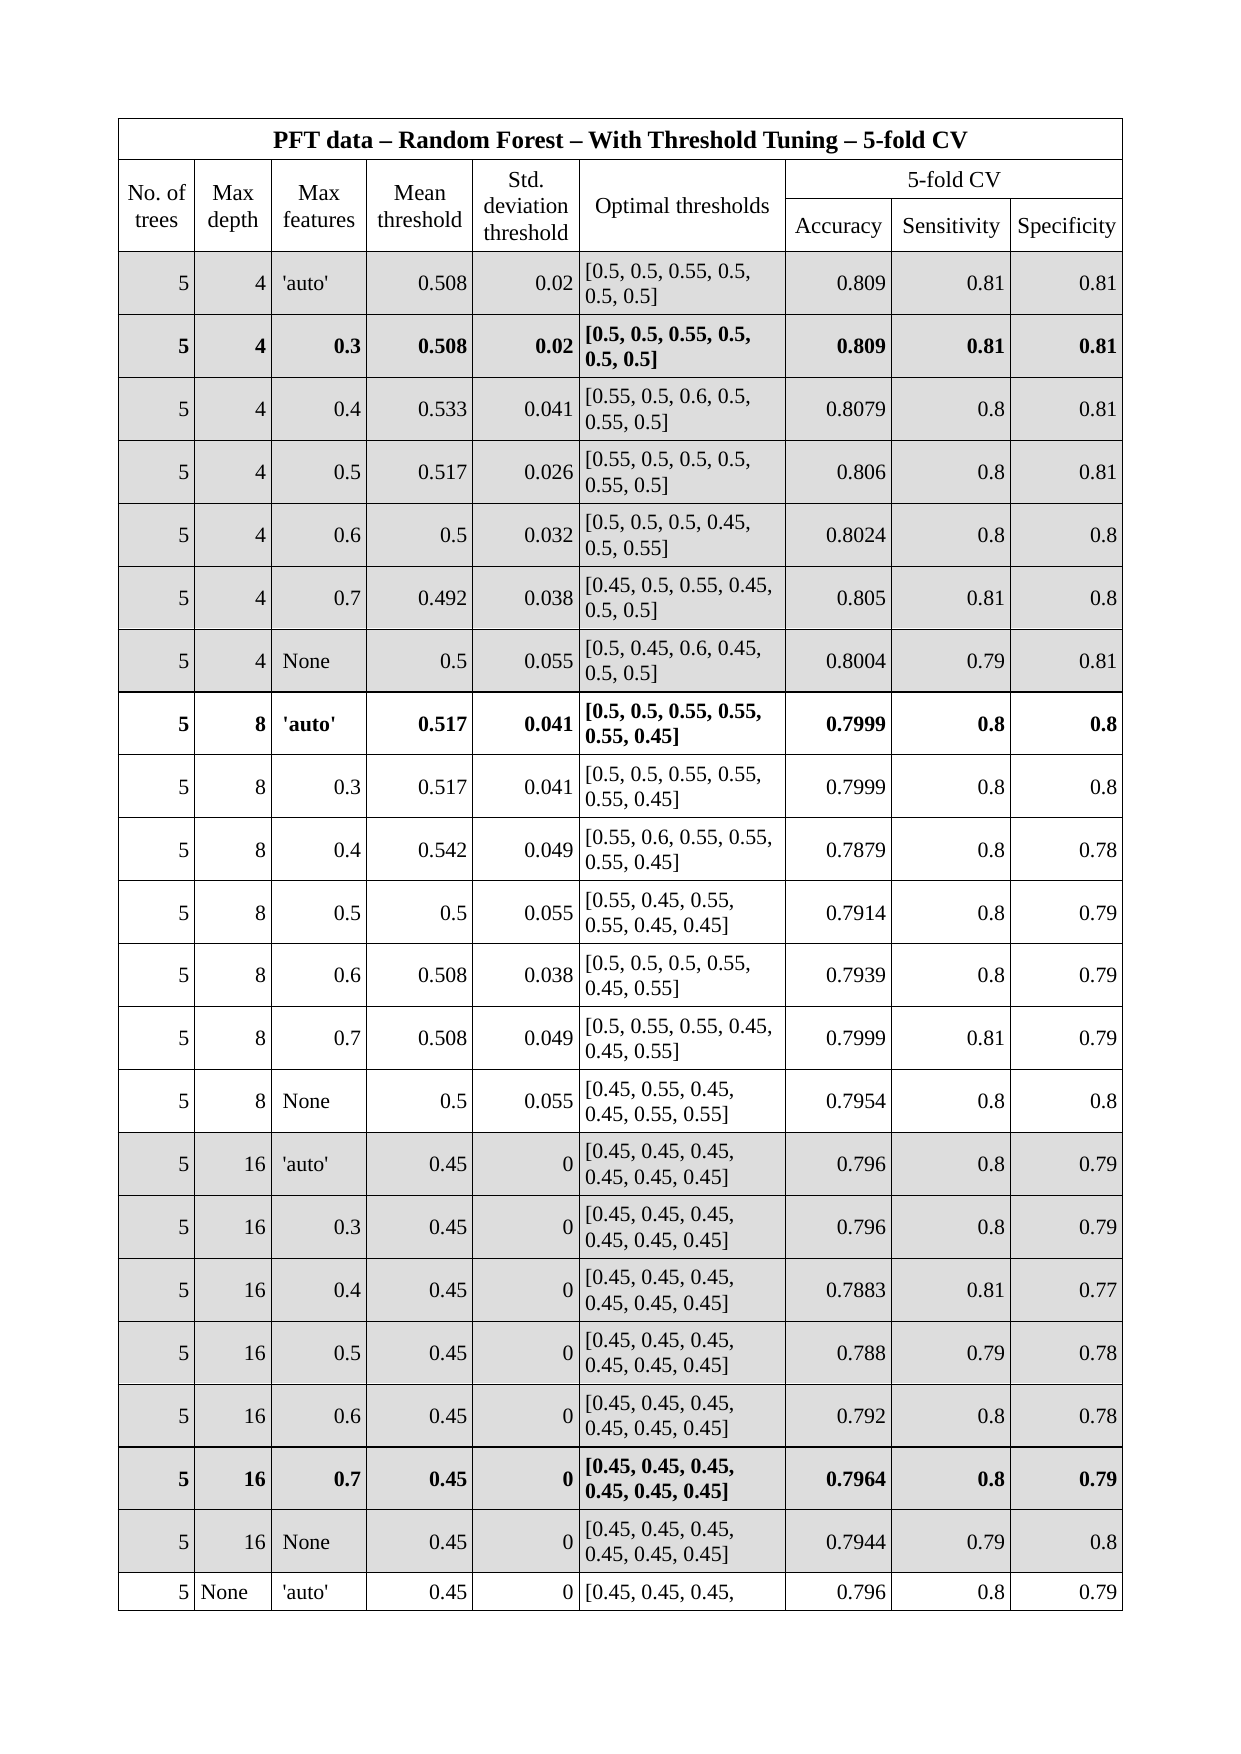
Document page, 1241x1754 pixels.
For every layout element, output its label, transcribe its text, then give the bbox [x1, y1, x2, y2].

table_cell None [272, 630, 366, 691]
table_cell 0 [473, 1573, 579, 1610]
table_cell 0.81 [1011, 441, 1122, 503]
table_cell 'auto' [272, 1133, 366, 1195]
table_cell 4 [195, 252, 271, 314]
table_cell [0.45, 0.45, 0.45, 0.45, 0.45, 0.45] [580, 1322, 785, 1383]
table_cell 0.041 [473, 378, 579, 440]
table_cell 0.7 [272, 1448, 366, 1509]
table_cell 0.7 [272, 567, 366, 628]
table_cell Optimal thresholds [580, 160, 785, 251]
table_cell [0.45, 0.45, 0.45, 0.45, 0.45, 0.45] [580, 1196, 785, 1258]
table_cell 0.7914 [786, 881, 891, 943]
table_cell Sensitivity [892, 199, 1010, 251]
table_cell 4 [195, 630, 271, 691]
table_cell 5 [119, 1322, 194, 1383]
table_cell 0.7999 [786, 1007, 891, 1069]
table_cell 0.492 [367, 567, 472, 628]
table_cell 0.45 [367, 1322, 472, 1383]
table_cell [0.55, 0.45, 0.55, 0.55, 0.45, 0.45] [580, 881, 785, 943]
table_cell 0.78 [1011, 1385, 1122, 1446]
table_cell 0.796 [786, 1573, 891, 1610]
table_cell 5 [119, 944, 194, 1006]
table_cell 0.45 [367, 1196, 472, 1258]
table_cell 5-fold CV [786, 160, 1122, 198]
table_cell Std. deviation threshold [473, 160, 579, 251]
table_cell 0.8 [892, 881, 1010, 943]
table_cell 0.8 [892, 378, 1010, 440]
table_cell 0.7 [272, 1007, 366, 1069]
table_cell 0.792 [786, 1385, 891, 1446]
table_cell 5 [119, 693, 194, 754]
table_cell 4 [195, 504, 271, 566]
table_cell None [195, 1573, 271, 1610]
table_cell 0.041 [473, 693, 579, 754]
table_cell 0.508 [367, 1007, 472, 1069]
table_cell 0.038 [473, 944, 579, 1006]
table_cell 0.8 [892, 1573, 1010, 1610]
table_cell 5 [119, 504, 194, 566]
table_cell [0.5, 0.45, 0.6, 0.45, 0.5, 0.5] [580, 630, 785, 691]
table_cell 5 [119, 755, 194, 817]
table_cell 0.809 [786, 252, 891, 314]
table_cell 0.809 [786, 315, 891, 377]
table_cell 0 [473, 1133, 579, 1195]
table_cell 0.049 [473, 818, 579, 880]
table_cell 0.8079 [786, 378, 891, 440]
table_cell [0.45, 0.45, 0.45, 0.45, 0.45, 0.45] [580, 1510, 785, 1572]
table_cell 0.055 [473, 630, 579, 691]
table_cell 0.8 [892, 944, 1010, 1006]
table_cell 5 [119, 1133, 194, 1195]
table_cell 0.038 [473, 567, 579, 628]
table_cell [0.5, 0.5, 0.5, 0.45, 0.5, 0.55] [580, 504, 785, 566]
table_cell 8 [195, 1007, 271, 1069]
table_cell 5 [119, 881, 194, 943]
table_cell [0.45, 0.45, 0.45, [580, 1573, 785, 1610]
table_cell 0 [473, 1322, 579, 1383]
table_cell 0.81 [892, 1007, 1010, 1069]
table_cell 0.032 [473, 504, 579, 566]
table_cell 0.79 [1011, 1573, 1122, 1610]
table_cell 5 [119, 818, 194, 880]
table_cell 0.8 [892, 755, 1010, 817]
table_cell 0.78 [1011, 818, 1122, 880]
table_cell 5 [119, 1007, 194, 1069]
table_cell 0.533 [367, 378, 472, 440]
table_cell 0.796 [786, 1196, 891, 1258]
table_cell 0 [473, 1196, 579, 1258]
table_cell 0.8 [1011, 504, 1122, 566]
table_cell 0.5 [367, 881, 472, 943]
table_cell 0.79 [1011, 1448, 1122, 1509]
table_cell 0.45 [367, 1573, 472, 1610]
table_cell 0.3 [272, 315, 366, 377]
table_cell 0.81 [1011, 378, 1122, 440]
table_cell 5 [119, 1510, 194, 1572]
table_cell 16 [195, 1510, 271, 1572]
table_cell 0.8 [892, 818, 1010, 880]
table_cell 0.5 [367, 630, 472, 691]
table_cell [0.5, 0.5, 0.55, 0.55, 0.55, 0.45] [580, 693, 785, 754]
table_cell 0.8 [1011, 1510, 1122, 1572]
table_cell 0.805 [786, 567, 891, 628]
table_cell [0.5, 0.5, 0.55, 0.5, 0.5, 0.5] [580, 252, 785, 314]
table_cell 5 [119, 378, 194, 440]
table_cell 5 [119, 630, 194, 691]
table_cell 'auto' [272, 252, 366, 314]
table_cell 0.5 [272, 881, 366, 943]
table_cell 0.5 [272, 441, 366, 503]
table_cell 0.81 [1011, 252, 1122, 314]
table_cell 0.7944 [786, 1510, 891, 1572]
table_cell 0 [473, 1385, 579, 1446]
table_cell 0.517 [367, 441, 472, 503]
table_cell 0.79 [892, 1322, 1010, 1383]
table_cell 0.79 [1011, 1133, 1122, 1195]
table_cell 0.45 [367, 1448, 472, 1509]
table_cell 0.7939 [786, 944, 891, 1006]
table_cell 8 [195, 944, 271, 1006]
table_cell Max depth [195, 160, 271, 251]
table_cell 0.79 [1011, 1007, 1122, 1069]
table_cell 0.055 [473, 881, 579, 943]
table_cell 0 [473, 1448, 579, 1509]
table_cell 0.8 [892, 1133, 1010, 1195]
table_cell [0.45, 0.45, 0.45, 0.45, 0.45, 0.45] [580, 1259, 785, 1321]
table_cell 0.8 [1011, 1070, 1122, 1132]
table_cell 0.45 [367, 1510, 472, 1572]
table_cell 0.79 [1011, 1196, 1122, 1258]
table_cell 0.81 [892, 315, 1010, 377]
table_cell 'auto' [272, 1573, 366, 1610]
table_cell 0.8 [1011, 693, 1122, 754]
table_cell [0.55, 0.6, 0.55, 0.55, 0.55, 0.45] [580, 818, 785, 880]
table_cell 5 [119, 1259, 194, 1321]
table_cell None [272, 1070, 366, 1132]
table_cell 0.508 [367, 315, 472, 377]
table_cell 8 [195, 755, 271, 817]
table_cell 0 [473, 1259, 579, 1321]
table_cell [0.45, 0.5, 0.55, 0.45, 0.5, 0.5] [580, 567, 785, 628]
table_cell 4 [195, 378, 271, 440]
table_cell 5 [119, 1196, 194, 1258]
table_cell Mean threshold [367, 160, 472, 251]
table_cell 0.8 [1011, 567, 1122, 628]
table_cell 0.45 [367, 1385, 472, 1446]
table_cell 16 [195, 1385, 271, 1446]
table_cell 16 [195, 1133, 271, 1195]
table_cell 0 [473, 1510, 579, 1572]
table_cell 0.8 [892, 1196, 1010, 1258]
table_cell [0.55, 0.5, 0.5, 0.5, 0.55, 0.5] [580, 441, 785, 503]
table_cell 0.81 [892, 567, 1010, 628]
table_cell 5 [119, 315, 194, 377]
table_cell 0.041 [473, 755, 579, 817]
table_cell 0.8 [892, 1385, 1010, 1446]
table_cell [0.5, 0.5, 0.55, 0.5, 0.5, 0.5] [580, 315, 785, 377]
table_cell 0.3 [272, 755, 366, 817]
table_cell 0.8 [892, 1448, 1010, 1509]
table_cell 0.8 [892, 693, 1010, 754]
table_header PFT data – Random Forest – With Threshold Tuning – 5-fold CV [119, 119, 1122, 159]
table_cell 5 [119, 441, 194, 503]
table_cell 8 [195, 818, 271, 880]
table_cell 0.02 [473, 315, 579, 377]
table_cell 8 [195, 693, 271, 754]
table_cell 0.8004 [786, 630, 891, 691]
table_cell 4 [195, 567, 271, 628]
table_cell 16 [195, 1259, 271, 1321]
table_cell 0.7954 [786, 1070, 891, 1132]
table_cell 8 [195, 1070, 271, 1132]
table_cell Max features [272, 160, 366, 251]
table_cell [0.5, 0.5, 0.55, 0.55, 0.55, 0.45] [580, 755, 785, 817]
table_cell 16 [195, 1448, 271, 1509]
table_cell 0.5 [272, 1322, 366, 1383]
table_cell 0.508 [367, 944, 472, 1006]
table_cell 0.6 [272, 1385, 366, 1446]
table_cell 0.8024 [786, 504, 891, 566]
table_cell No. of trees [119, 160, 194, 251]
table_cell 0.78 [1011, 1322, 1122, 1383]
table_cell 0.6 [272, 944, 366, 1006]
table_cell 0.8 [892, 441, 1010, 503]
table_cell 0.8 [892, 504, 1010, 566]
table_cell 0.788 [786, 1322, 891, 1383]
table_cell 0.8 [1011, 755, 1122, 817]
table_cell 'auto' [272, 693, 366, 754]
table_cell [0.5, 0.55, 0.55, 0.45, 0.45, 0.55] [580, 1007, 785, 1069]
table_cell 0.81 [1011, 315, 1122, 377]
table_cell 0.79 [892, 1510, 1010, 1572]
table_cell 0.7999 [786, 693, 891, 754]
table_cell 5 [119, 1385, 194, 1446]
table_cell 0.4 [272, 378, 366, 440]
table_cell 0.79 [892, 630, 1010, 691]
table_cell [0.45, 0.45, 0.45, 0.45, 0.45, 0.45] [580, 1385, 785, 1446]
table_cell 5 [119, 567, 194, 628]
table_cell 0.81 [892, 1259, 1010, 1321]
table_cell 0.7999 [786, 755, 891, 817]
table_cell 0.055 [473, 1070, 579, 1132]
table_cell [0.5, 0.5, 0.5, 0.55, 0.45, 0.55] [580, 944, 785, 1006]
table_cell 0.8 [892, 1070, 1010, 1132]
table_cell 0.517 [367, 755, 472, 817]
table_cell [0.45, 0.55, 0.45, 0.45, 0.55, 0.55] [580, 1070, 785, 1132]
table_cell 0.79 [1011, 944, 1122, 1006]
table_cell 0.5 [367, 1070, 472, 1132]
table_cell 0.7964 [786, 1448, 891, 1509]
table_cell 0.049 [473, 1007, 579, 1069]
table_cell 0.81 [1011, 630, 1122, 691]
table_cell 16 [195, 1196, 271, 1258]
table_cell 0.026 [473, 441, 579, 503]
table_cell 0.4 [272, 1259, 366, 1321]
table_cell 0.4 [272, 818, 366, 880]
table_cell 0.6 [272, 504, 366, 566]
table_cell 0.7883 [786, 1259, 891, 1321]
table_cell [0.45, 0.45, 0.45, 0.45, 0.45, 0.45] [580, 1448, 785, 1509]
table_cell 0.02 [473, 252, 579, 314]
table_cell None [272, 1510, 366, 1572]
table_cell 0.7879 [786, 818, 891, 880]
table_cell 5 [119, 1448, 194, 1509]
table_cell 4 [195, 315, 271, 377]
table_cell Specificity [1011, 199, 1122, 251]
table_cell 0.45 [367, 1259, 472, 1321]
table_cell 0.508 [367, 252, 472, 314]
table_cell 5 [119, 1573, 194, 1610]
table_cell 0.45 [367, 1133, 472, 1195]
table_cell 0.5 [367, 504, 472, 566]
table_cell [0.55, 0.5, 0.6, 0.5, 0.55, 0.5] [580, 378, 785, 440]
table_cell 8 [195, 881, 271, 943]
table_cell 4 [195, 441, 271, 503]
table_cell [0.45, 0.45, 0.45, 0.45, 0.45, 0.45] [580, 1133, 785, 1195]
table_cell Accuracy [786, 199, 891, 251]
table_cell 0.81 [892, 252, 1010, 314]
table_cell 5 [119, 1070, 194, 1132]
table_cell 0.806 [786, 441, 891, 503]
table_cell 0.542 [367, 818, 472, 880]
table_cell 0.77 [1011, 1259, 1122, 1321]
table_cell 0.517 [367, 693, 472, 754]
table_cell 16 [195, 1322, 271, 1383]
table_cell 0.79 [1011, 881, 1122, 943]
table_cell 5 [119, 252, 194, 314]
table_cell 0.3 [272, 1196, 366, 1258]
table_cell 0.796 [786, 1133, 891, 1195]
